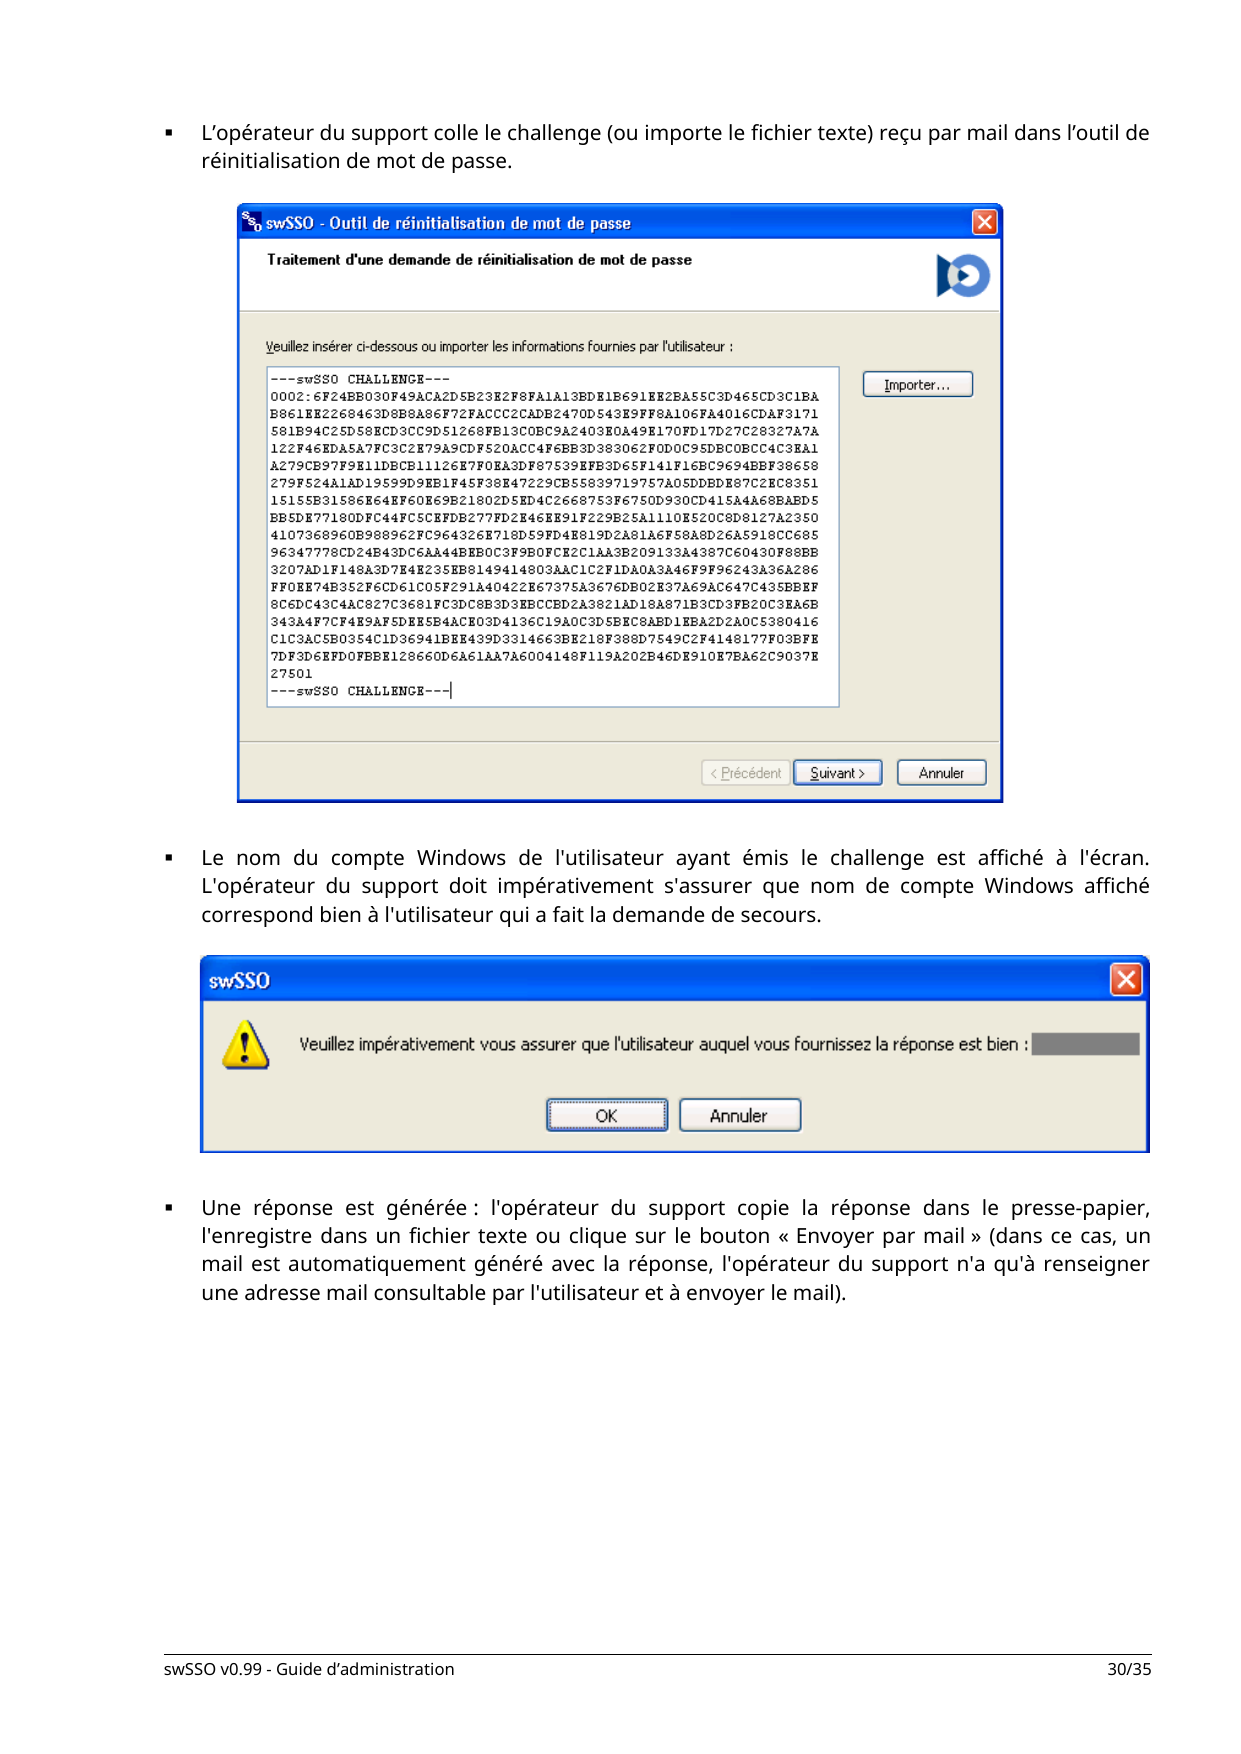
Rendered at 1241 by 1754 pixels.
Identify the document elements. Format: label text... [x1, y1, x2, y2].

list Le nom du compte Windows de l'utilisateur ayant émis le challenge est affiché à l'écran. L'opérateur du support doit impérativement s'assurer que nom de compte Windows affiché correspond bien à l'utilisateur qui a fait la demande de secours. [164, 843, 1152, 928]
picture [236, 203, 1004, 803]
list L’opérateur du support colle le challenge (ou importe le fichier texte) reçu par mail dans l’outil de réinitialisation de mot de passe. [164, 118, 1152, 175]
list Une réponse est générée : l'opérateur du support copie la réponse dans le presse-papier, l'enregistre dans un fichier texte ou clique sur le bouton « Envoyer par mail » (dans ce cas, un mail est automatiquement généré avec la réponse, l'opérateur du support n'a qu'à renseigner une adresse mail consultable par l'utilisateur et à envoyer le mail). [164, 1193, 1152, 1306]
